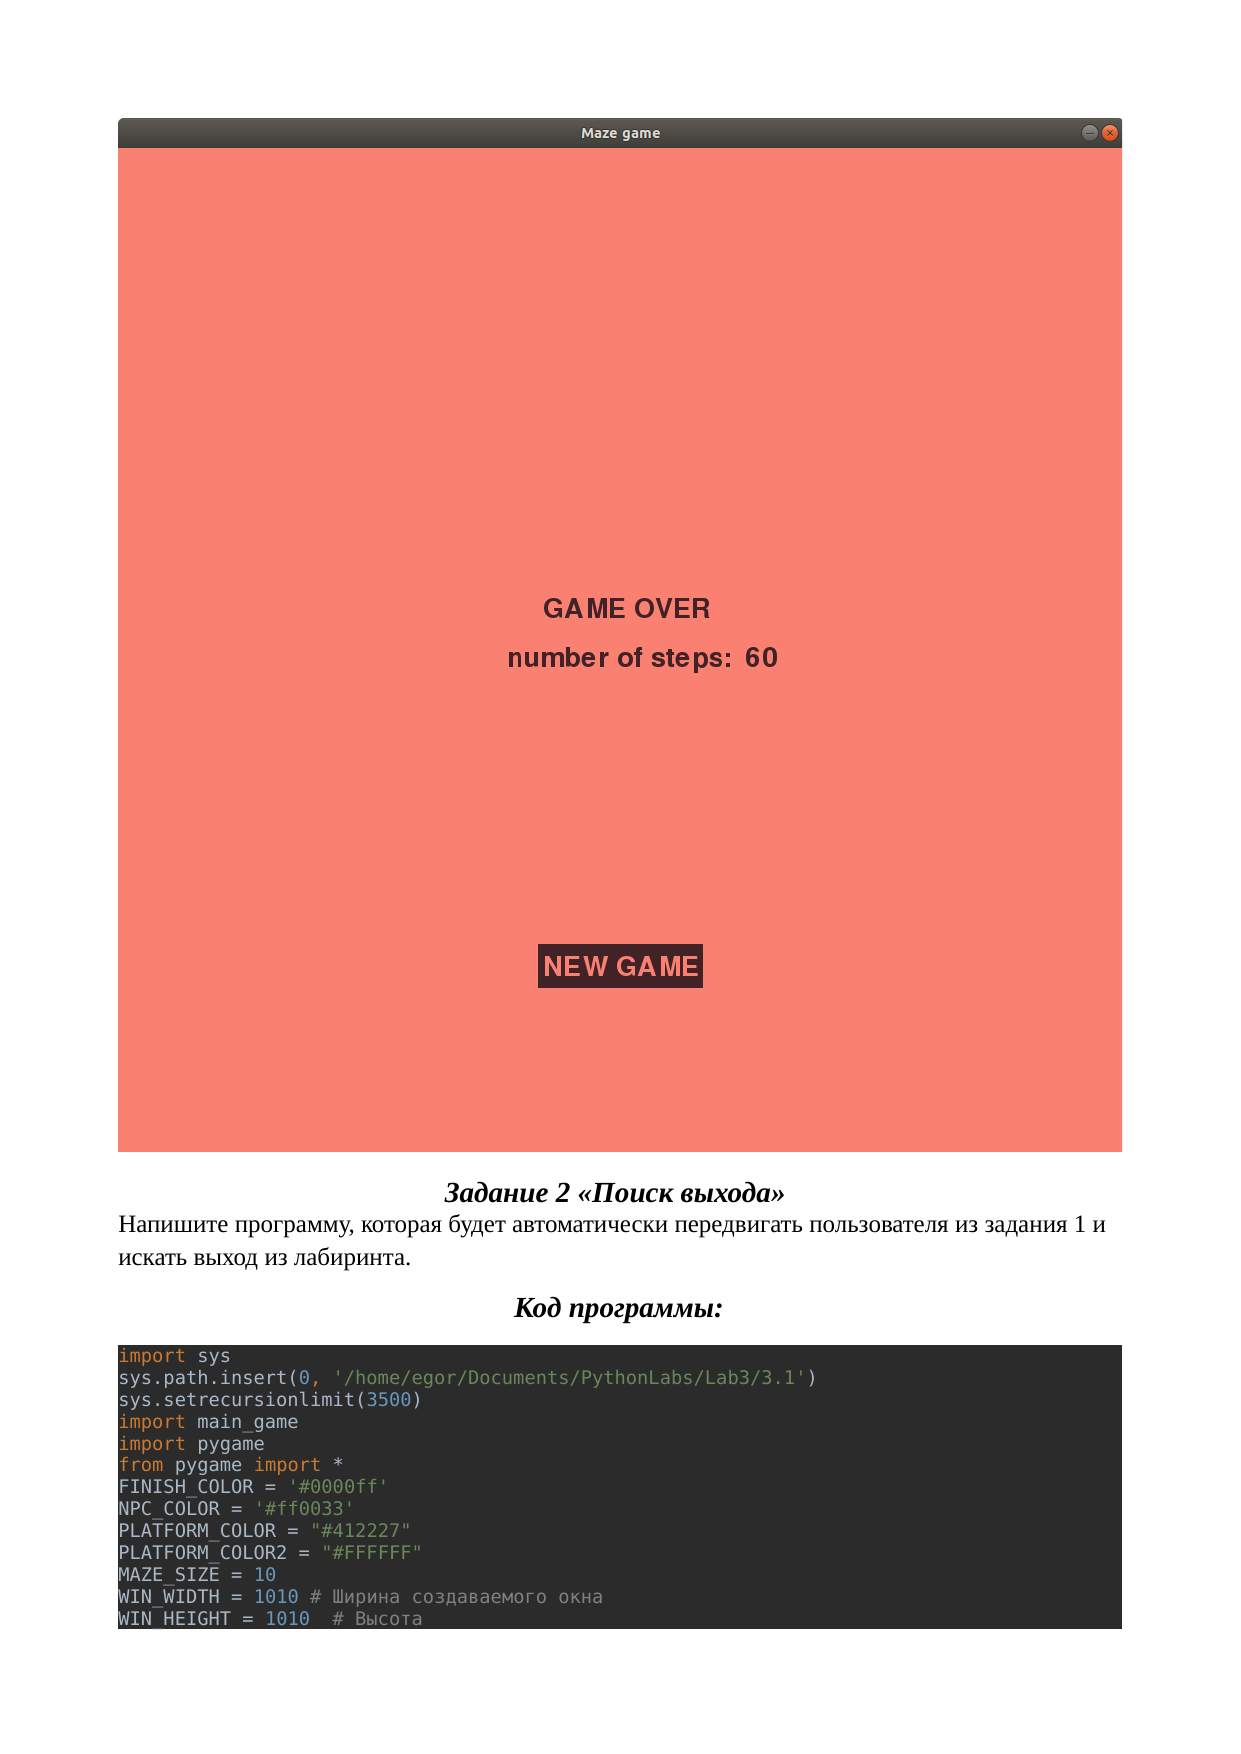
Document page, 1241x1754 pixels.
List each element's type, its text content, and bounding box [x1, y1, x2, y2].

text FINISH_COLOR = '#0000ff' [118, 1476, 1122, 1498]
text sys.setrecursionlimit(3500) [118, 1389, 1122, 1411]
text WIN_HEIGHT = 1010 # Высота [118, 1608, 1122, 1629]
subtitle Задание 2 «Поиск выхода» [118, 1176, 1122, 1209]
text sys.path.insert(0, '/home/egor/Documents/PythonLabs/Lab3/3.1') [118, 1367, 1122, 1389]
text WIN_WIDTH = 1010 # Ширина создаваемого окнa [118, 1586, 1122, 1608]
subtitle Код программы: [118, 1290, 1122, 1323]
text MAZE_SIZE = 10 [118, 1564, 1122, 1586]
text NPC_COLOR = '#ff0033' [118, 1498, 1122, 1520]
text import main_game [118, 1411, 1122, 1433]
text import pygame [118, 1433, 1122, 1454]
text import sys [118, 1345, 1122, 1367]
text PLATFORM_COLOR2 = "#FFFFFF" [118, 1542, 1122, 1564]
text PLATFORM_COLOR = "#412227" [118, 1520, 1122, 1542]
text Напишите программу, которая будет автоматически передвигать пользователя из задания 1 и искать выход из лабиринта. [118, 1209, 1122, 1271]
picture [118, 118, 1123, 1152]
text from pygame import * [118, 1454, 1122, 1476]
